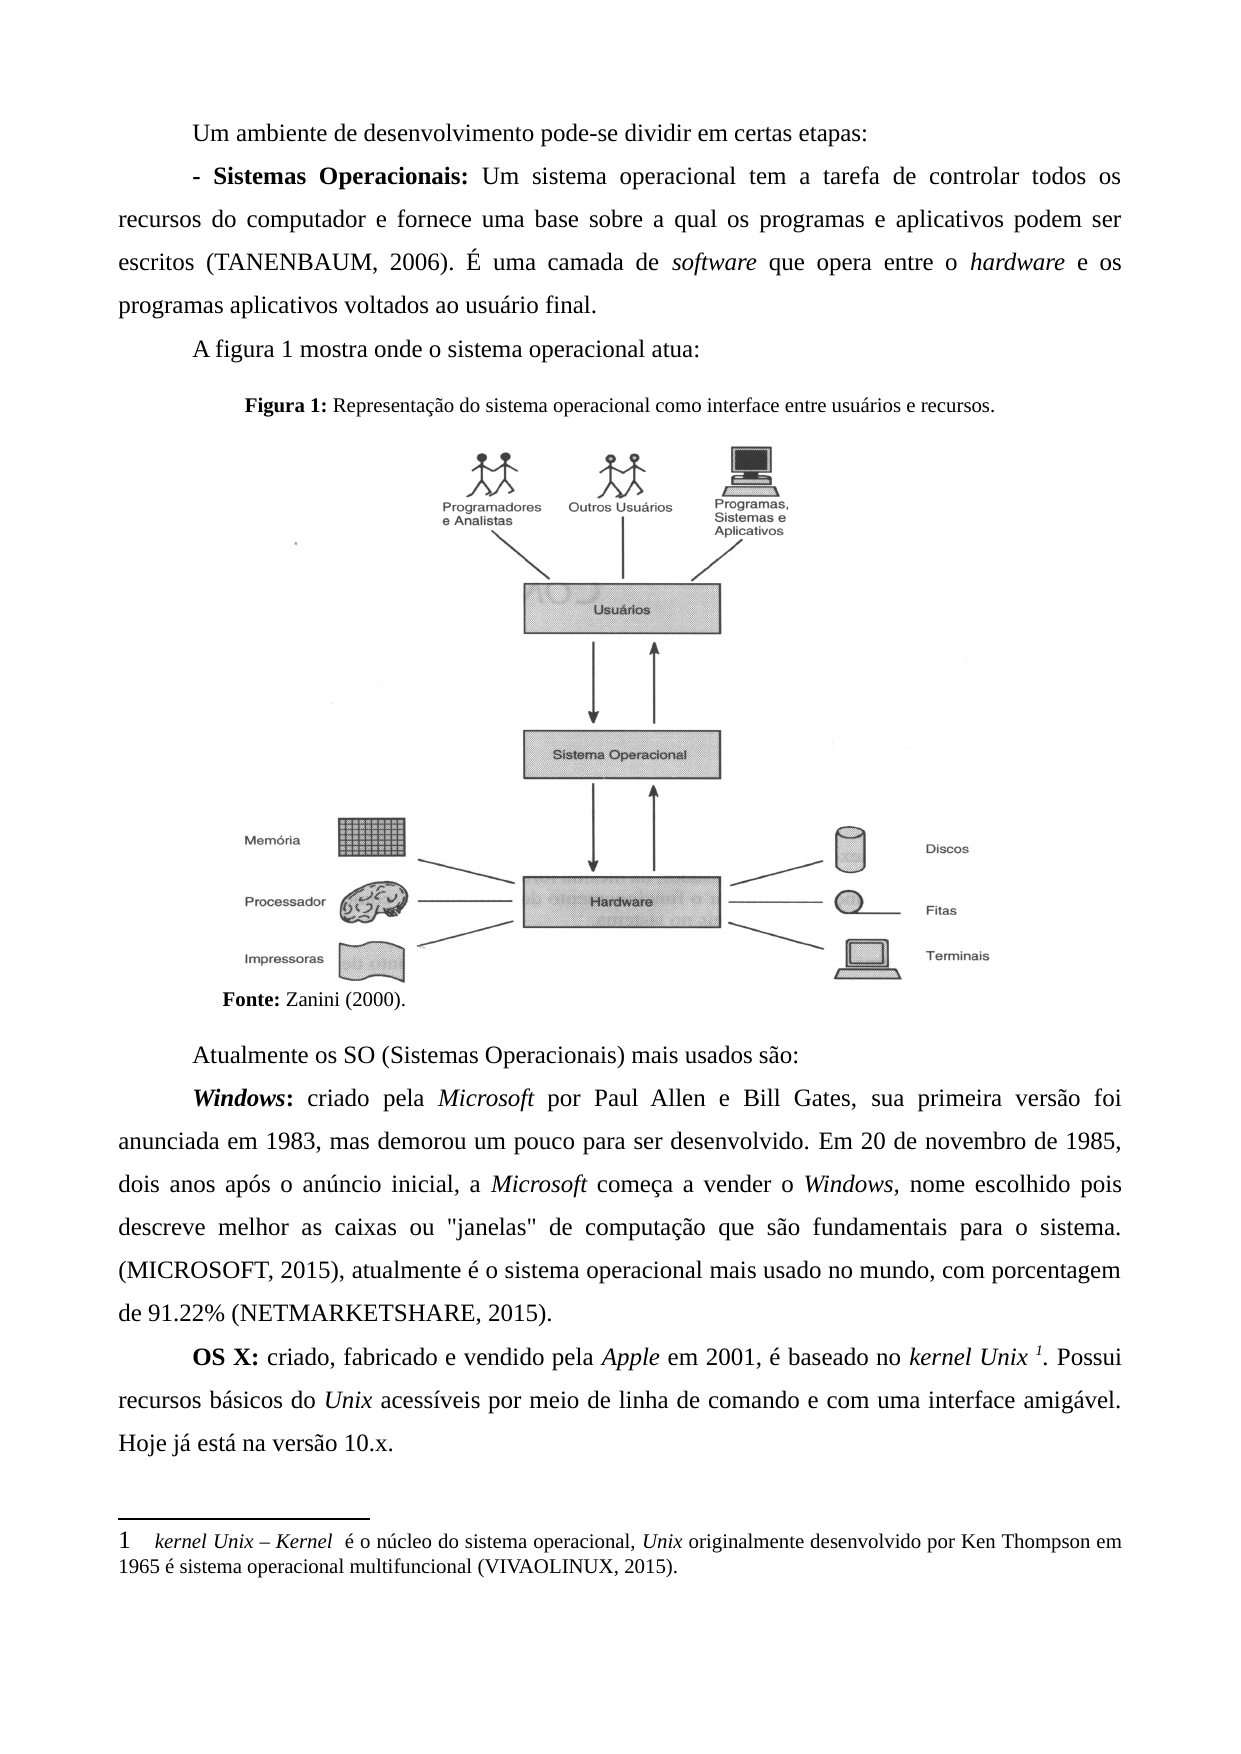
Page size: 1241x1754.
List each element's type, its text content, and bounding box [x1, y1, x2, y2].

text kernel Unix – Kernel é o núcleo do sistema operacional, Unix originalmente desenvolvido por Ken Thompson em 1965 é sistema operacional multifuncional (VIVAOLINUX, 2015). [118, 1525, 1122, 1578]
text OS X: criado, fabricado e vendido pela Apple em 2001, é baseado no kernel Unix . Possui recursos básicos do Unix acessíveis por meio de linha de comando e com uma interface amigável. Hoje já está na versão 10.x. [118, 1342, 1122, 1457]
text - Sistemas Operacionais: Um sistema operacional tem a tarefa de controlar todos os recursos do computador e fornece uma base sobre a qual os programas e aplicativos podem ser escritos (TANENBAUM, 2006). É uma camada de software que opera entre o hardware e os programas aplicativos voltados ao usuário final. [118, 161, 1122, 319]
text Atualmente os SO (Sistemas Operacionais) mais usados são: [118, 1040, 1122, 1068]
text Figura 1: Representação do sistema operacional como interface entre usuários e recursos. [222, 393, 1018, 417]
text Windows: criado pela Microsoft por Paul Allen e Bill Gates, sua primeira versão foi anunciada em 1983, mas demorou um pouco para ser desenvolvido. Em 20 de novembro de 1985, dois anos após o anúncio inicial, a Microsoft começa a vender o Windows, nome escolhido pois descreve melhor as caixas ou "janelas" de computação que são fundamentais para o sistema. (MICROSOFT, 2015), atualmente é o sistema operacional mais usado no mundo, com porcentagem de 91.22% (NETMARKETSHARE, 2015). [118, 1083, 1122, 1327]
text Um ambiente de desenvolvimento pode-se dividir em certas etapas: [118, 118, 1122, 147]
picture [235, 438, 999, 987]
text A figura 1 mostra onde o sistema operacional atua: [118, 334, 1122, 362]
text Fonte: Zanini (2000). [222, 442, 1018, 1011]
